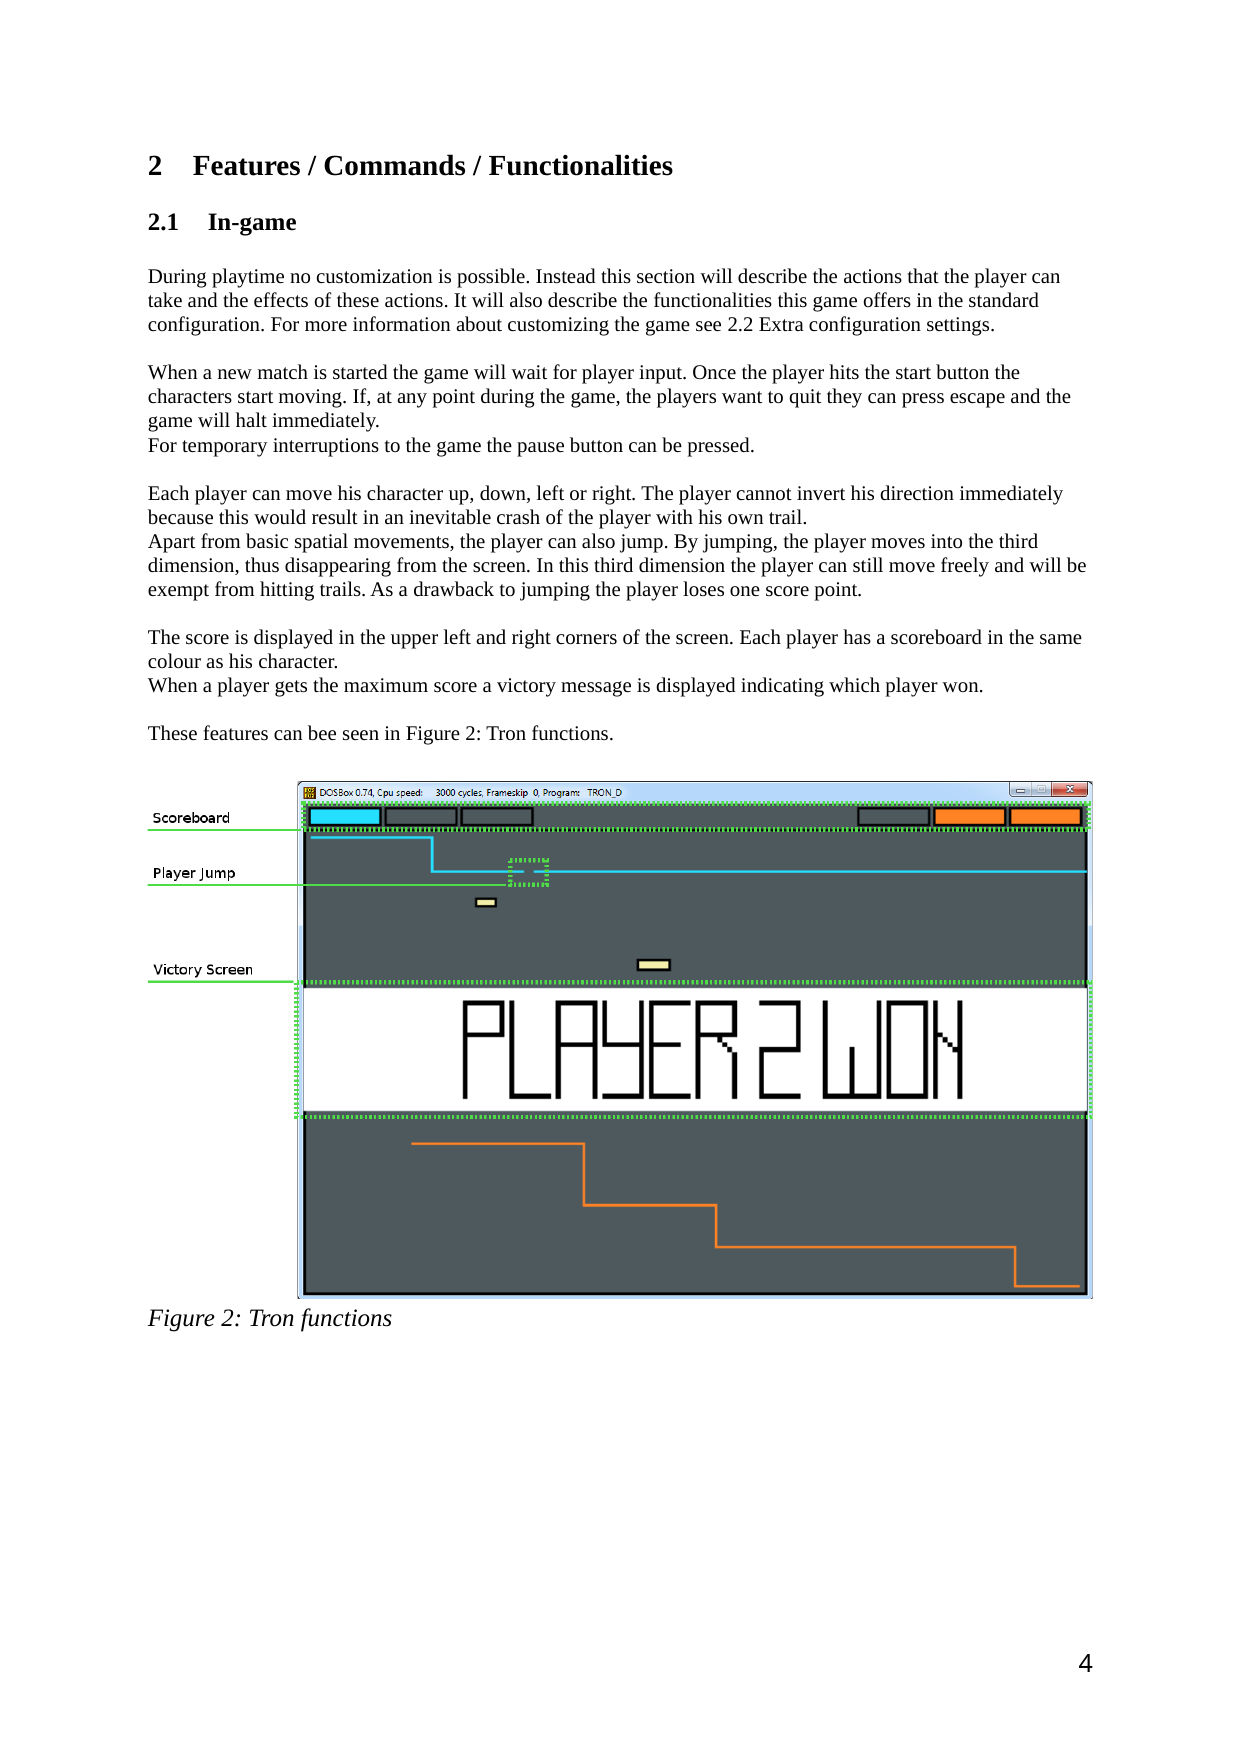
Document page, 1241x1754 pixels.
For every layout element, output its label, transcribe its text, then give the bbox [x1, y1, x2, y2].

text The score is displayed in the upper left and right corners of the screen. Each player has a scoreboard in the same colour as his character. [148, 625, 1093, 673]
text Figure 2: Tron functions [148, 1299, 1093, 1332]
text Each player can move his character up, down, left or right. The player cannot invert his direction immediately because this would result in an inevitable crash of the player with his own trail. [148, 481, 1093, 529]
text When a player gets the maximum score a victory message is displayed indicating which player won. [148, 673, 1093, 697]
picture [147, 781, 1093, 1299]
subtitle Features / Commands / Functionalities [148, 148, 1093, 181]
text When a new match is started the game will wait for player input. Once the player hits the start button the characters start moving. If, at any point during the game, the players want to quit they can press escape and the game will halt immediately. [148, 360, 1093, 432]
text Apart from basic spatial movements, the player can also jump. By jumping, the player moves into the third dimension, thus disappearing from the screen. In this third dimension the player can still move freely and will be exempt from hitting trails. As a drawback to jumping the player loses one score point. [148, 529, 1093, 601]
text For temporary interruptions to the game the pause button can be pressed. [148, 432, 1093, 457]
text These features can bee seen in Figure 2: Tron functions. [148, 721, 1093, 745]
text During playtime no customization is possible. Instead this section will describe the actions that the player can take and the effects of these actions. It will also describe the functionalities this game offers in the standard configuration. For more information about customizing the game see 2.2 Extra configuration settings. [148, 264, 1093, 336]
subtitle In-game [148, 207, 1093, 236]
